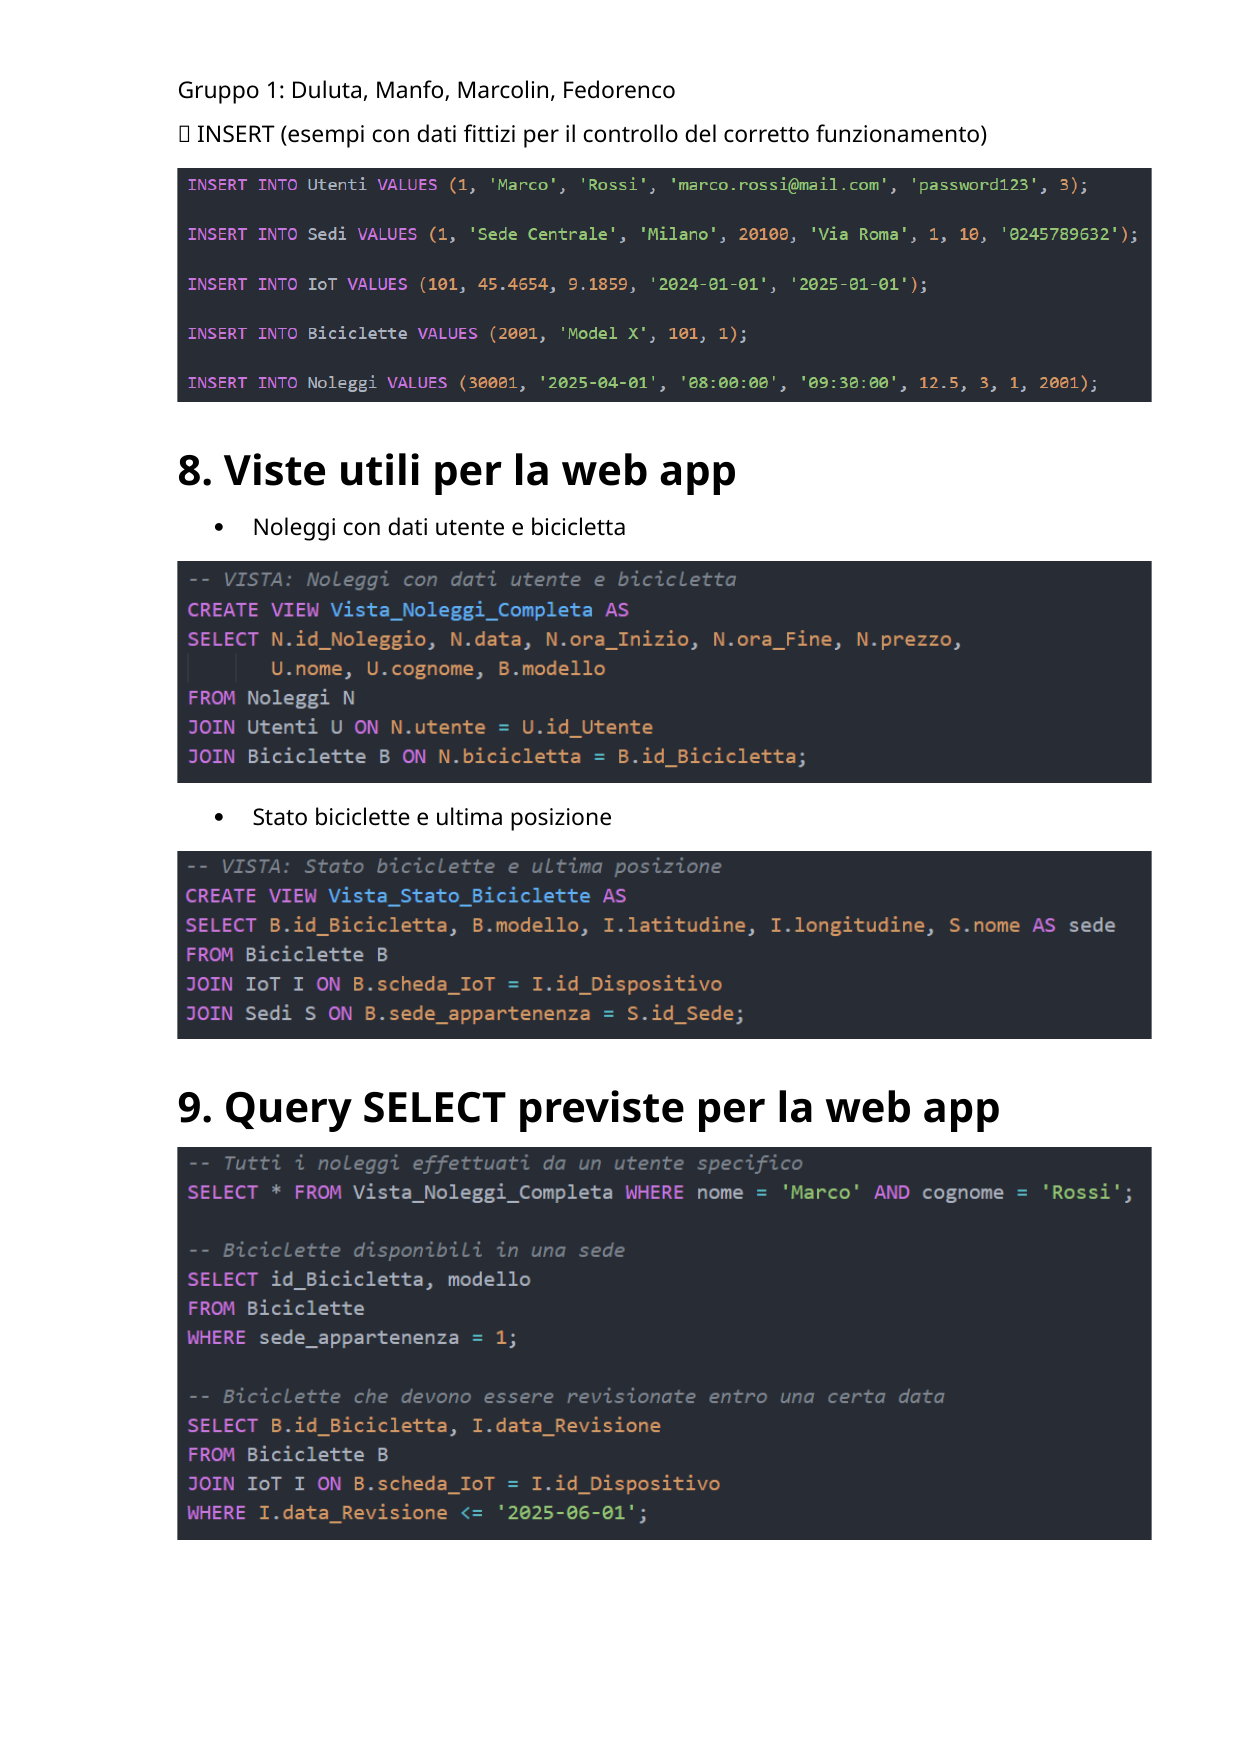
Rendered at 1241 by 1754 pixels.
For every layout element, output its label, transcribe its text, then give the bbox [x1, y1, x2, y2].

subtitle 9. Query SELECT previste per la web app [177, 1078, 1152, 1135]
text ✅ INSERT (esempi con dati fittizi per il controllo del corretto funzionamento) [177, 118, 1152, 149]
picture [177, 561, 1152, 783]
subtitle 8. Viste utili per la web app [177, 441, 1152, 498]
picture [177, 851, 1152, 1039]
list Stato biciclette e ultima posizione [215, 801, 1152, 833]
picture [177, 168, 1152, 402]
picture [177, 1147, 1152, 1540]
list Noleggi con dati utente e bicicletta [215, 511, 1152, 542]
